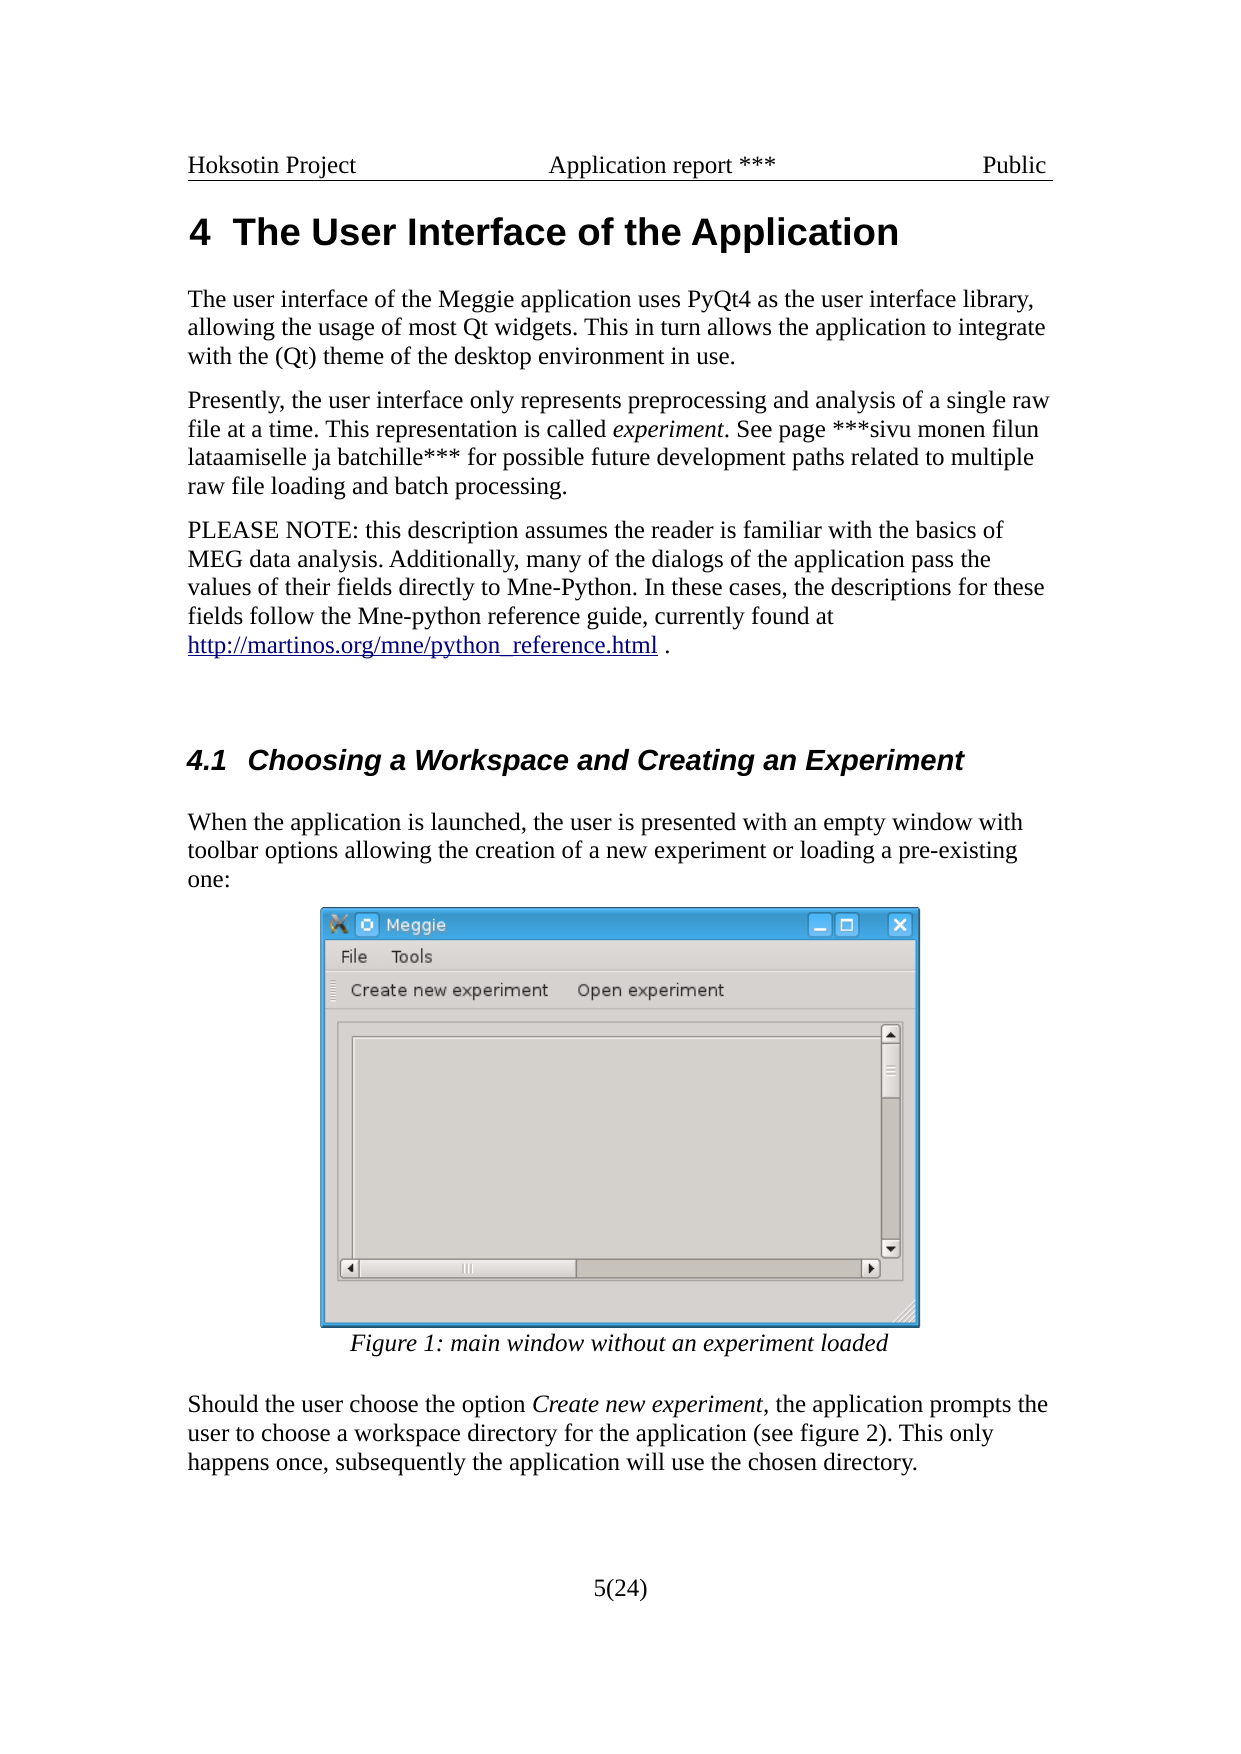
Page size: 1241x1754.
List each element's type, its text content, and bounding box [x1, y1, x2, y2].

text When the application is launched, the user is presented with an empty window with toolbar options allowing the creation of a new experiment or loading a pre-existing one: [187, 807, 1053, 893]
subtitle Choosing a Workspace and Creating an Experiment [178, 743, 1053, 777]
text Figure 1: main window without an experiment loaded [320, 1328, 920, 1357]
text PLEASE NOTE: this description assumes the reader is familiar with the basics of MEG data analysis. Additionally, many of the dialogs of the application pass the values of their fields directly to Mne-Python. In these cases, the descriptions for these fields follow the Mne-python reference guide, currently found at http://martinos.org/mne/python_reference.html . [187, 515, 1053, 659]
text The user interface of the Meggie application uses PyQt4 as the user interface library, allowing the usage of most Qt widgets. This in turn allows the application to integrate with the (Qt) theme of the desktop environment in use. [187, 284, 1053, 370]
subtitle The User Interface of the Application [178, 210, 1053, 254]
picture [320, 907, 921, 1328]
text Should the user choose the option Create new experiment, the application prompts the user to choose a workspace directory for the application (see figure 2). This only happens once, subsequently the application will use the chosen directory. [187, 1389, 1053, 1475]
text Presently, the user interface only represents preprocessing and analysis of a single raw file at a time. This representation is called experiment. See page ***sivu monen filun lataamiselle ja batchille*** for possible future development paths related to multiple raw file loading and batch processing. [187, 385, 1053, 500]
